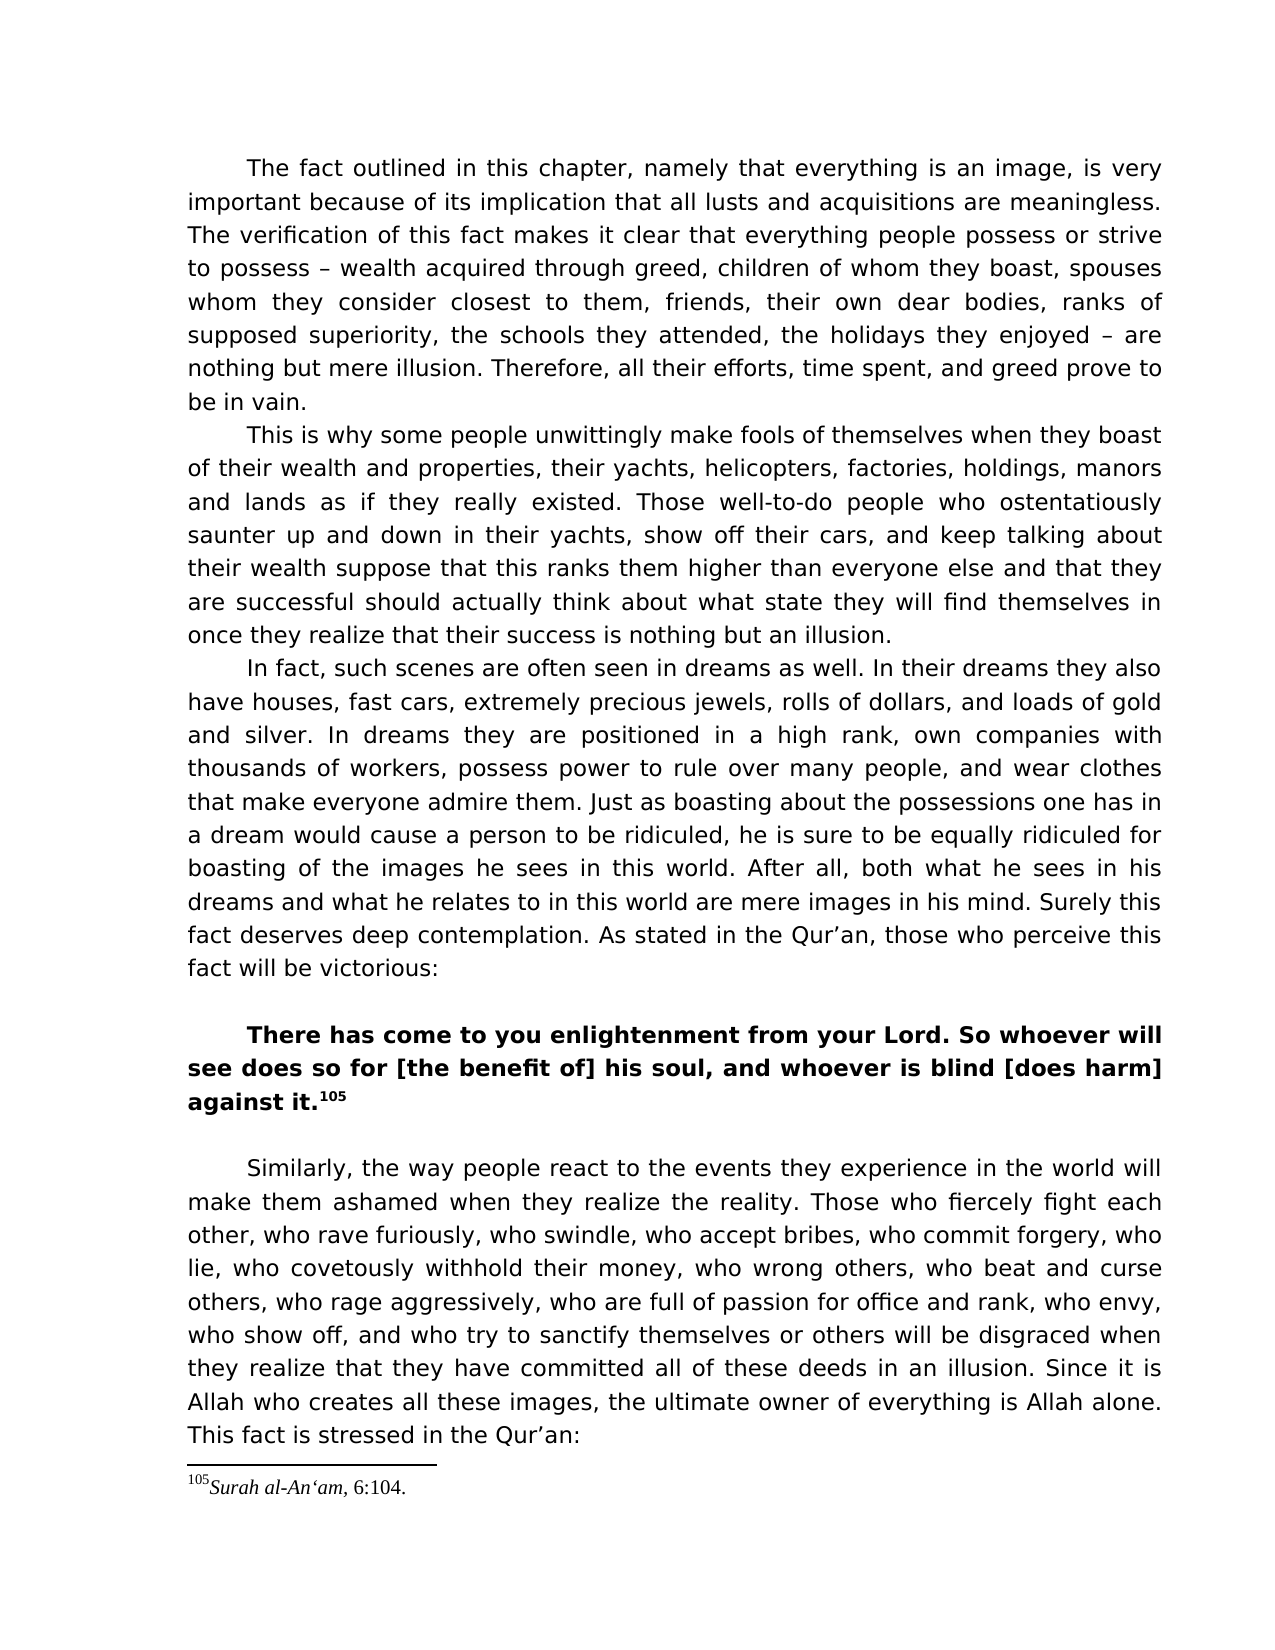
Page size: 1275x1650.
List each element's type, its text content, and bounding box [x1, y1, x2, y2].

text This is why some people unwittingly make fools of themselves when they boast of their wealth and properties, their yachts, helicopters, factories, holdings, manors and lands as if they really existed. Those well-to-do people who ostentatiously saunter up and down in their yachts, show off their cars, and keep talking about their wealth suppose that this ranks them higher than everyone else and that they are successful should actually think about what state they will find themselves in once they realize that their success is nothing but an illusion. [187, 417, 1163, 650]
text Surah al-An‘am, 6:104. [187, 1471, 1181, 1500]
text In fact, such scenes are often seen in dreams as well. In their dreams they also have houses, fast cars, extremely precious jewels, rolls of dollars, and loads of gold and silver. In dreams they are positioned in a high rank, own companies with thousands of workers, possess power to rule over many people, and wear clothes that make everyone admire them. Just as boasting about the possessions one has in a dream would cause a person to be ridiculed, he is sure to be equally ridiculed for boasting of the images he sees in this world. After all, both what he sees in his dreams and what he relates to in this world are mere images in his mind. Surely this fact deserves deep contemplation. As stated in the Qur’an, those who perceive this fact will be victorious: [187, 650, 1163, 983]
text The fact outlined in this chapter, namely that everything is an image, is very important because of its implication that all lusts and acquisitions are meaningless. The verification of this fact makes it clear that everything people possess or strive to possess – wealth acquired through greed, children of whom they boast, spouses whom they consider closest to them, friends, their own dear bodies, ranks of supposed superiority, the schools they attended, the holidays they enjoyed – are nothing but mere illusion. Therefore, all their efforts, time spent, and greed prove to be in vain. [187, 150, 1163, 417]
text There has come to you enlightenment from your Lord. So whoever will see does so for [the benefit of] his soul, and whoever is blind [does harm] against it. [187, 1017, 1163, 1117]
text Similarly, the way people react to the events they experience in the world will make them ashamed when they realize the reality. Those who fiercely fight each other, who rave furiously, who swindle, who accept bribes, who commit forgery, who lie, who covetously withhold their money, who wrong others, who beat and curse others, who rage aggressively, who are full of passion for office and rank, who envy, who show off, and who try to sanctify themselves or others will be disgraced when they realize that they have committed all of these deeds in an illusion. Since it is Allah who creates all these images, the ultimate owner of everything is Allah alone. This fact is stressed in the Qur’an: [187, 1150, 1163, 1450]
